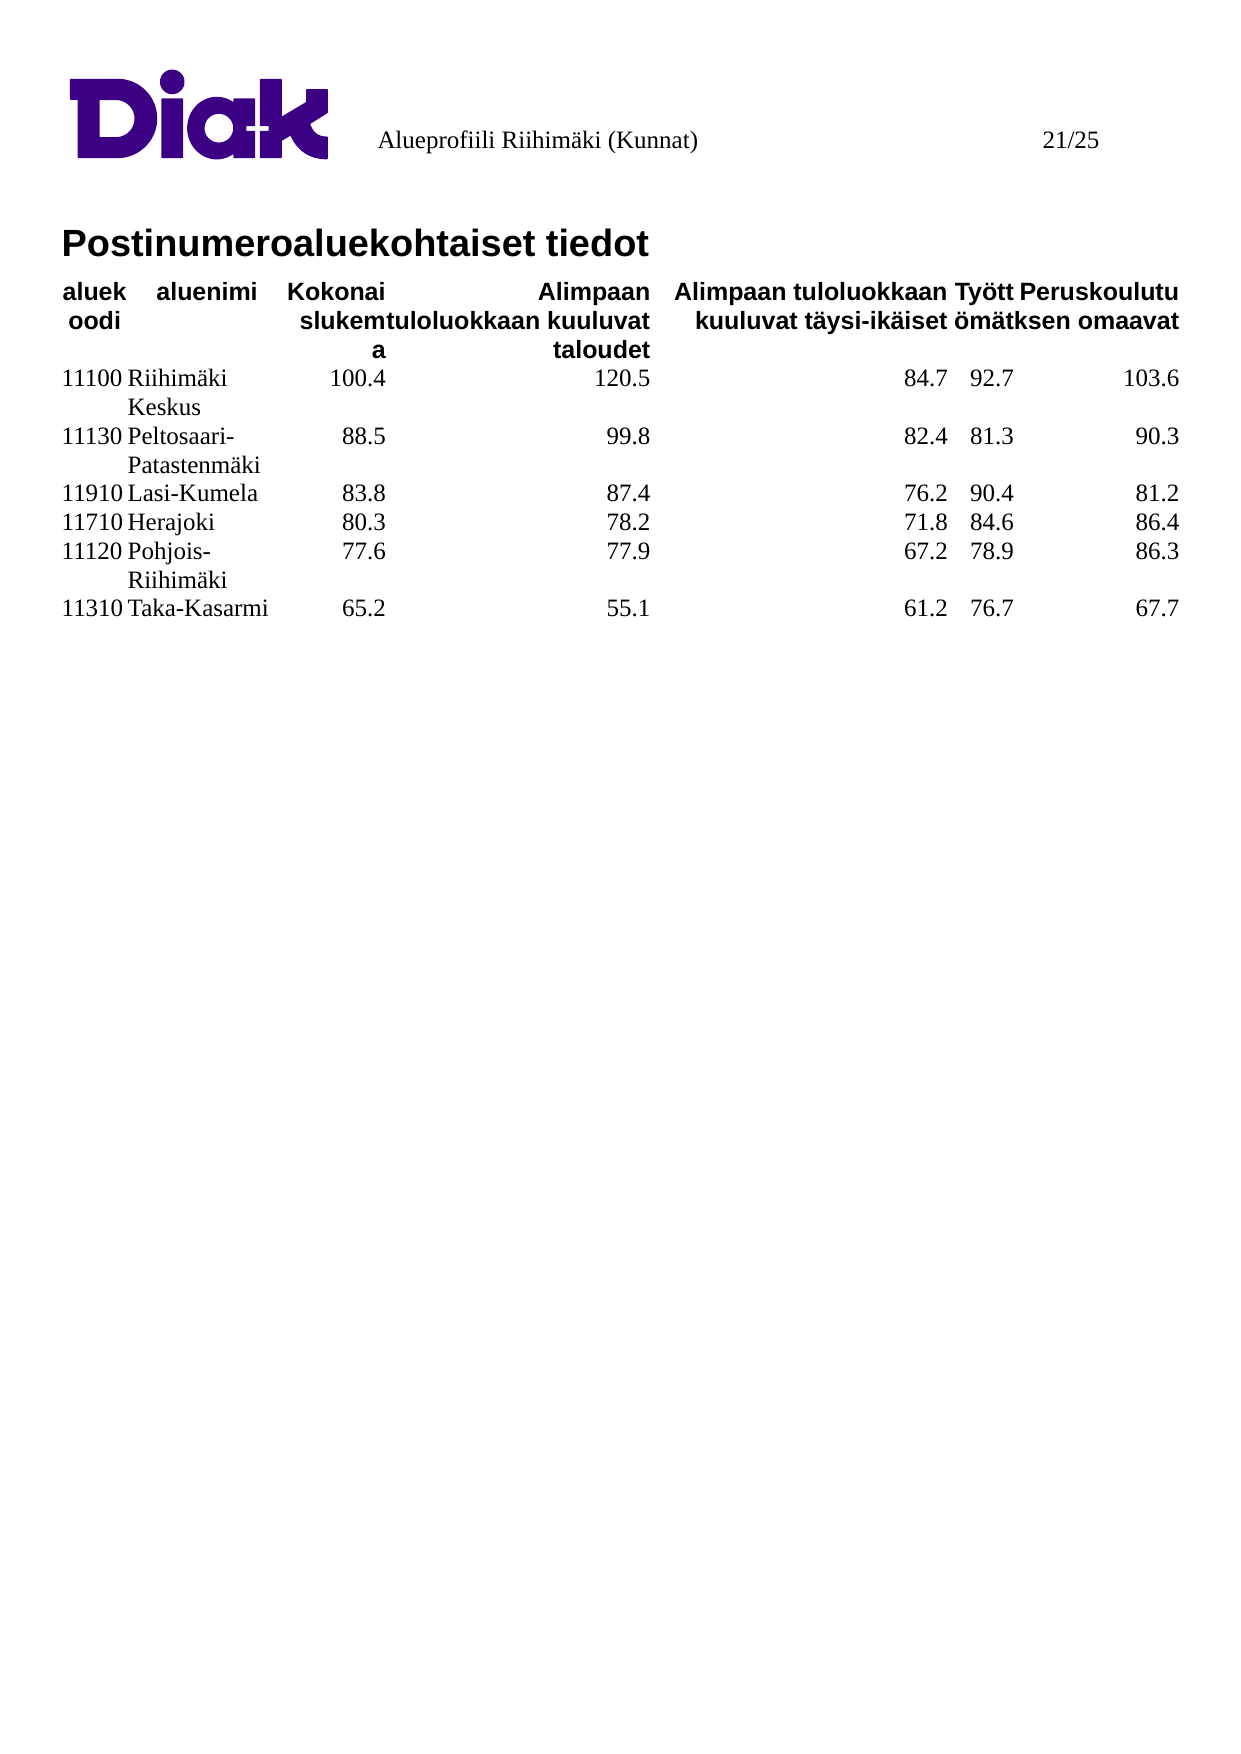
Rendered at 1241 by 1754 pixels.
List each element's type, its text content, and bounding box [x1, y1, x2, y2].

table_cell 90.3 [1014, 421, 1179, 478]
table_cell 11310 [61, 594, 127, 622]
table_cell 67.7 [1014, 594, 1179, 622]
table_cell Peltosaari-Patastenmäki [128, 421, 286, 478]
table_cell 77.6 [286, 536, 385, 593]
table_header aluenimi [128, 277, 286, 363]
table_cell 80.3 [286, 507, 385, 536]
table_cell 81.2 [1014, 479, 1179, 507]
table_header Alimpaan tuloluokkaan kuuluvat taloudet [385, 277, 650, 363]
table_cell 81.3 [948, 421, 1014, 478]
table_cell 92.7 [948, 364, 1014, 421]
table_cell Taka-Kasarmi [128, 594, 286, 622]
table_cell 84.6 [948, 507, 1014, 536]
table_cell Herajoki [128, 507, 286, 536]
table_cell 100.4 [286, 364, 385, 421]
table_cell 11910 [61, 479, 127, 507]
table_cell 82.4 [650, 421, 948, 478]
table_cell 99.8 [385, 421, 650, 478]
table_cell Riihimäki Keskus [128, 364, 286, 421]
table_cell Lasi-Kumela [128, 479, 286, 507]
table_cell 11710 [61, 507, 127, 536]
table_cell Pohjois-Riihimäki [128, 536, 286, 593]
table_cell 11130 [61, 421, 127, 478]
table_cell 55.1 [385, 594, 650, 622]
table_cell 120.5 [385, 364, 650, 421]
table_cell 71.8 [650, 507, 948, 536]
table_cell 78.2 [385, 507, 650, 536]
table_header Työttömät [948, 277, 1014, 363]
table_header Peruskoulutuksen omaavat [1014, 277, 1179, 363]
table_cell 87.4 [385, 479, 650, 507]
table_cell 86.4 [1014, 507, 1179, 536]
table_cell 76.2 [650, 479, 948, 507]
table_cell 86.3 [1014, 536, 1179, 593]
table_cell 67.2 [650, 536, 948, 593]
table_cell 61.2 [650, 594, 948, 622]
table_header aluekoodi [61, 277, 127, 363]
table_cell 84.7 [650, 364, 948, 421]
table_header Kokonaislukema [286, 277, 385, 363]
table_cell 11120 [61, 536, 127, 593]
table_cell 11100 [61, 364, 127, 421]
table_cell 65.2 [286, 594, 385, 622]
table_cell 83.8 [286, 479, 385, 507]
table_cell 78.9 [948, 536, 1014, 593]
table_cell 103.6 [1014, 364, 1179, 421]
table_cell 77.9 [385, 536, 650, 593]
table_cell 76.7 [948, 594, 1014, 622]
table_cell 88.5 [286, 421, 385, 478]
table_header Alimpaan tuloluokkaan kuuluvat täysi-ikäiset [650, 277, 948, 363]
table_cell 90.4 [948, 479, 1014, 507]
subtitle Postinumeroaluekohtaiset tiedot [61, 221, 1179, 265]
